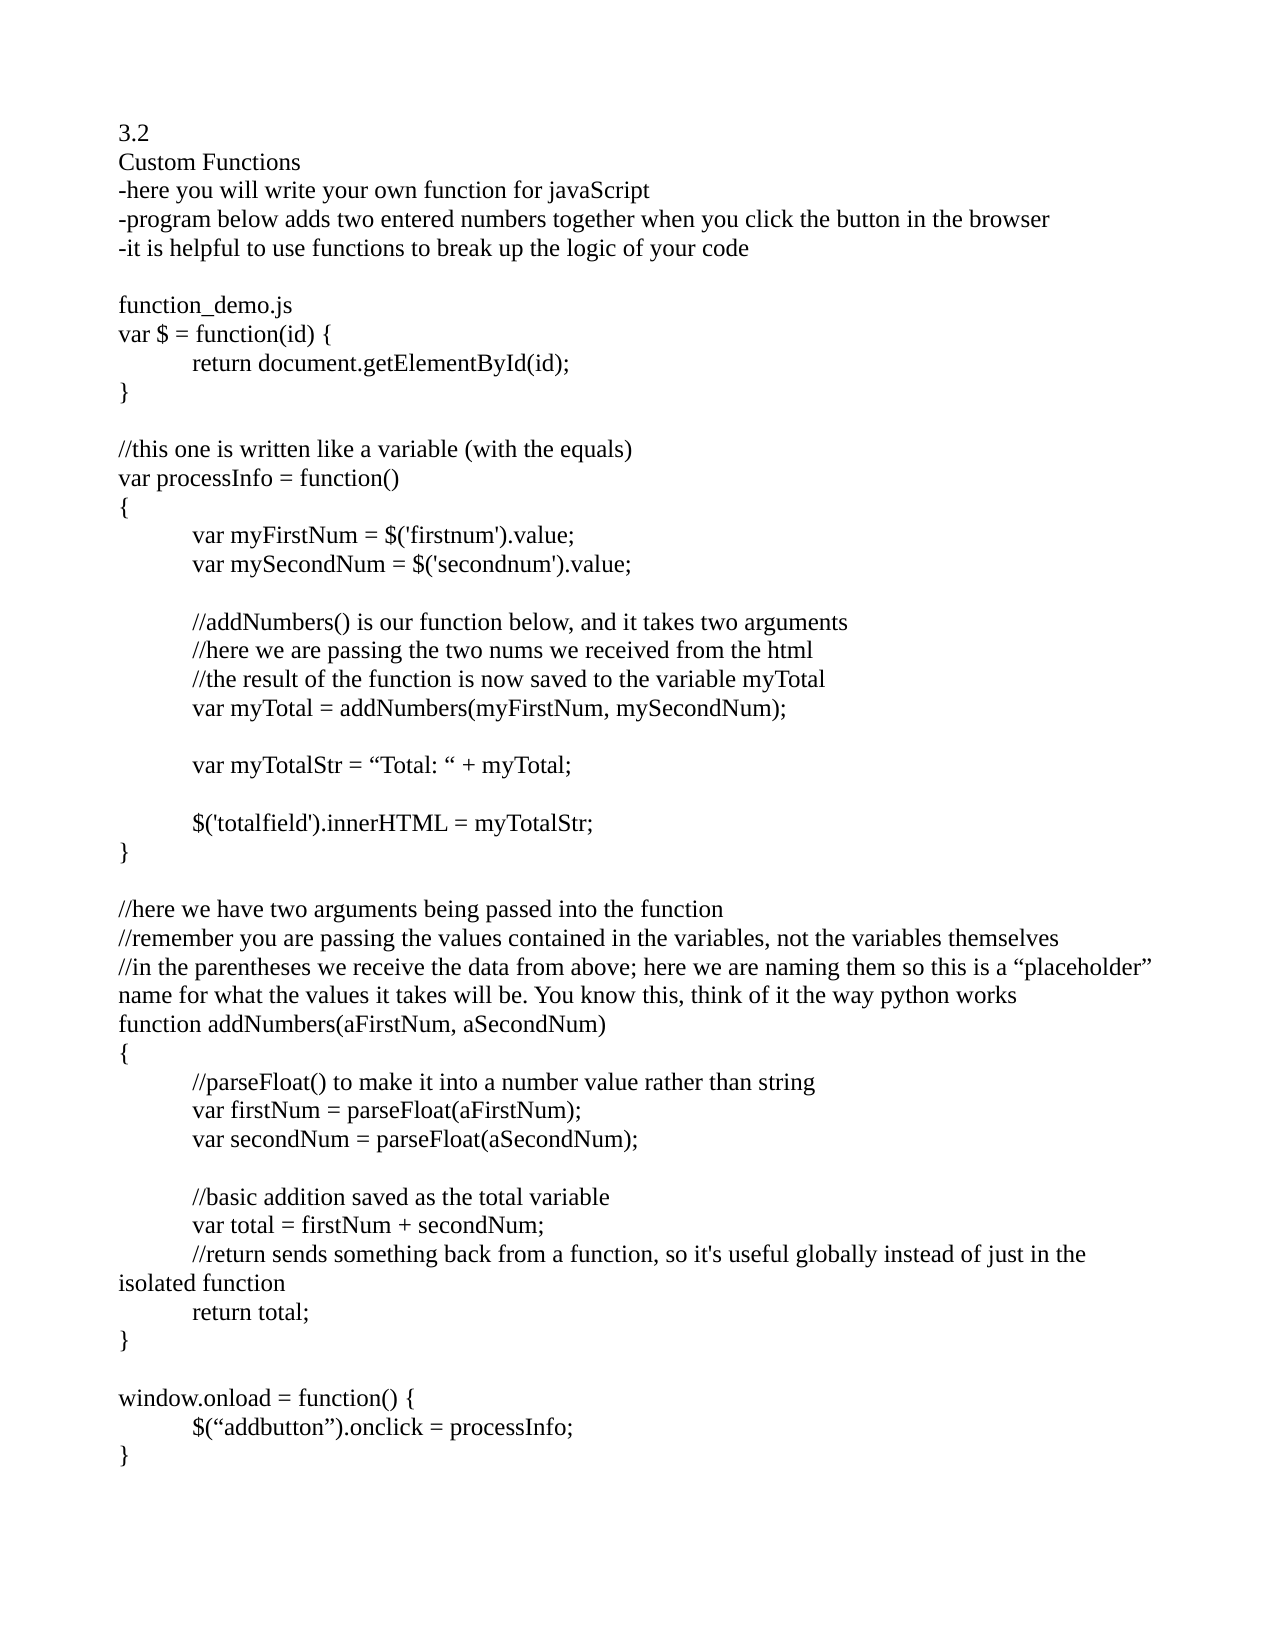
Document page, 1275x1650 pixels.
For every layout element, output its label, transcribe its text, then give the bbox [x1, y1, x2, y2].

text } [118, 1326, 1157, 1354]
text var mySecondNum = $('secondnum').value; [118, 549, 1157, 578]
text } [118, 837, 1157, 866]
text -here you will write your own function for javaScript [118, 176, 1157, 204]
text { [118, 492, 1157, 521]
text //the result of the function is now saved to the variable myTotal [118, 664, 1157, 693]
text //addNumbers() is our function below, and it takes two arguments [118, 607, 1157, 636]
text //in the parentheses we receive the data from above; here we are naming them so this is a “placeholder” name for what the values it takes will be. You know this, think of it the way python works [118, 952, 1157, 1009]
text //basic addition saved as the total variable [118, 1182, 1157, 1211]
text var total = firstNum + secondNum; [118, 1211, 1157, 1239]
text window.onload = function() { [118, 1383, 1157, 1412]
text var myFirstNum = $('firstnum').value; [118, 521, 1157, 549]
text } [118, 377, 1157, 406]
text var firstNum = parseFloat(aFirstNum); [118, 1096, 1157, 1124]
text return total; [118, 1297, 1157, 1326]
text function addNumbers(aFirstNum, aSecondNum) [118, 1009, 1157, 1038]
text function_demo.js [118, 291, 1157, 319]
text } [118, 1441, 1157, 1469]
text //parseFloat() to make it into a number value rather than string [118, 1067, 1157, 1096]
text { [118, 1038, 1157, 1067]
text //here we are passing the two nums we received from the html [118, 636, 1157, 664]
text //this one is written like a variable (with the equals) [118, 434, 1157, 463]
text //here we have two arguments being passed into the function [118, 894, 1157, 923]
text var myTotal = addNumbers(myFirstNum, mySecondNum); [118, 693, 1157, 722]
text var $ = function(id) { [118, 319, 1157, 348]
text var processInfo = function() [118, 463, 1157, 492]
text 3.2 [118, 118, 1157, 147]
text Custom Functions [118, 147, 1157, 176]
text //remember you are passing the values contained in the variables, not the variables themselves [118, 923, 1157, 952]
text -it is helpful to use functions to break up the logic of your code [118, 233, 1157, 262]
text var myTotalStr = “Total: “ + myTotal; [118, 751, 1157, 779]
text var secondNum = parseFloat(aSecondNum); [118, 1124, 1157, 1153]
text //return sends something back from a function, so it's useful globally instead of just in the isolated function [118, 1239, 1157, 1297]
text -program below adds two entered numbers together when you click the button in the browser [118, 204, 1157, 233]
text return document.getElementById(id); [118, 348, 1157, 377]
text $(“addbutton”).onclick = processInfo; [118, 1412, 1157, 1441]
text $('totalfield').innerHTML = myTotalStr; [118, 808, 1157, 837]
